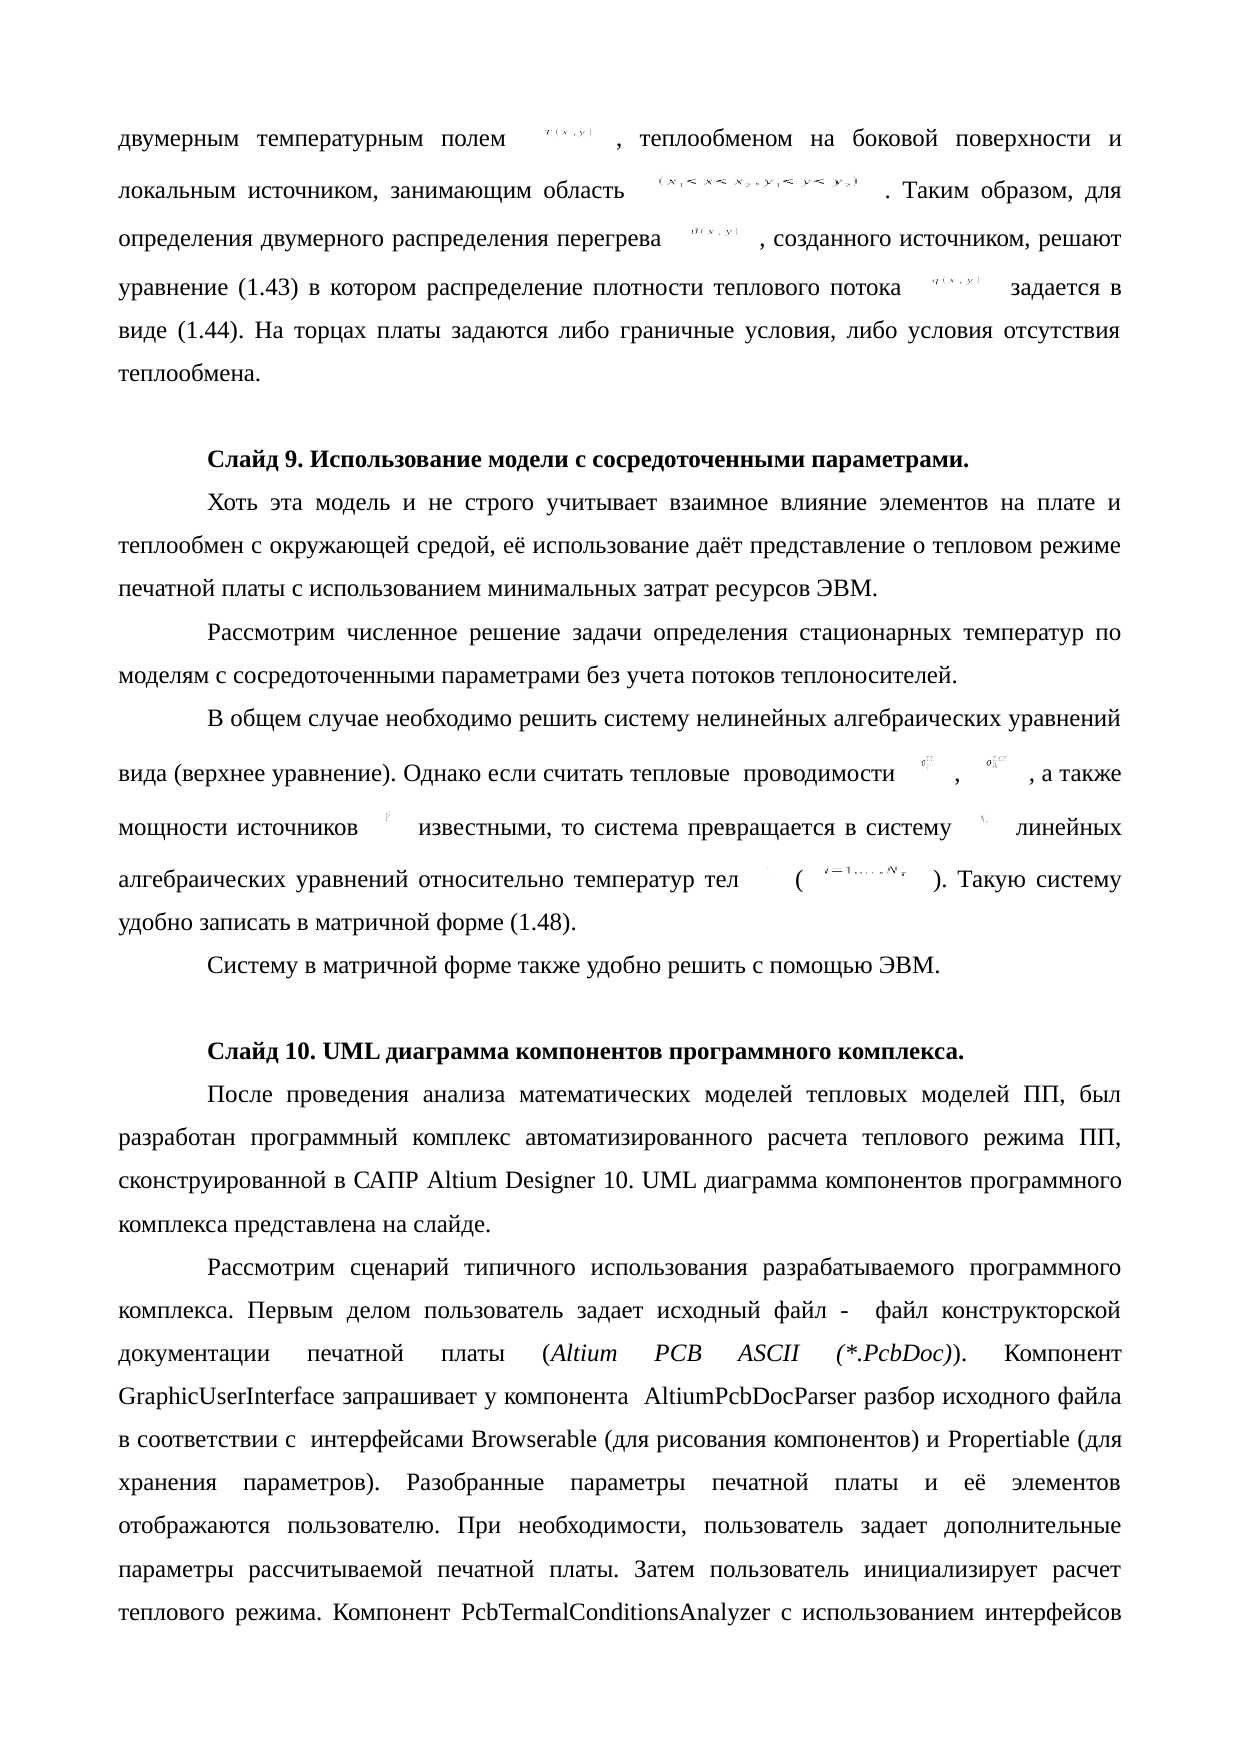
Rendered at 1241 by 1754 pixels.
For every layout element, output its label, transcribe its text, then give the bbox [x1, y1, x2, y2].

text В общем случае необходимо решить систему нелинейных алгебраических уравнений вида (верхнее уравнение). Однако если считать тепловые проводимости , , а также мощности источников известными, то система превращается в систему линейных алгебраических уравнений относительно температур тел (). Такую систему удобно записать в матричной форме (1.48). [118, 703, 1122, 936]
text Рассмотрим численное решение задачи определения стационарных температур по моделям с сосредоточенными параметрами без учета потоков теплоносителей. [118, 617, 1122, 688]
text Слайд 10. UML диаграмма компонентов программного комплекса. [118, 1036, 1122, 1065]
text После проведения анализа математических моделей тепловых моделей ПП, был разработан программный комплекс автоматизированного расчета теплового режима ПП, сконструированной в САПР Altium Designer 10. UML диаграмма компонентов программного комплекса представлена на слайде. [118, 1079, 1122, 1237]
text Рассмотрим сценарий типичного использования разрабатываемого программного комплекса. Первым делом пользователь задает исходный файл - файл конструкторской документации печатной платы (Altium PCB ASCII (*.PcbDoc)). Компонент GraphicUserInterface запрашивает у компонента AltiumPcbDocParser разбор исходного файла в соответствии с интерфейсами Browserable (для рисования компонентов) и Propertiable (для хранения параметров). Разобранные параметры печатной платы и её элементов отображаются пользователю. При необходимости, пользователь задает дополнительные параметры рассчитываемой печатной платы. Затем пользователь инициализирует расчет теплового режима. Компонент PcbTermalConditionsAnalyzer с использованием интерфейсов [118, 1252, 1122, 1626]
text двумерным температурным полем , теплообменом на боковой поверхности и локальным источником, занимающим область . Таким образом, для определения двумерного распределения перегрева , созданного источником, решают уравнение (1.43) в котором распределение плотности теплового потока задается в виде (1.44). На торцах платы задаются либо граничные условия, либо условия отсутствия теплообмена. [118, 118, 1122, 387]
text Хоть эта модель и не строго учитывает взаимное влияние элементов на плате и теплообмен с окружающей средой, её использование даёт представление о тепловом режиме печатной платы с использованием минимальных затрат ресурсов ЭВМ. [118, 487, 1122, 602]
text Слайд 9. Использование модели с сосредоточенными параметрами. [118, 444, 1122, 473]
text Систему в матричной форме также удобно решить с помощью ЭВМ. [118, 950, 1122, 979]
